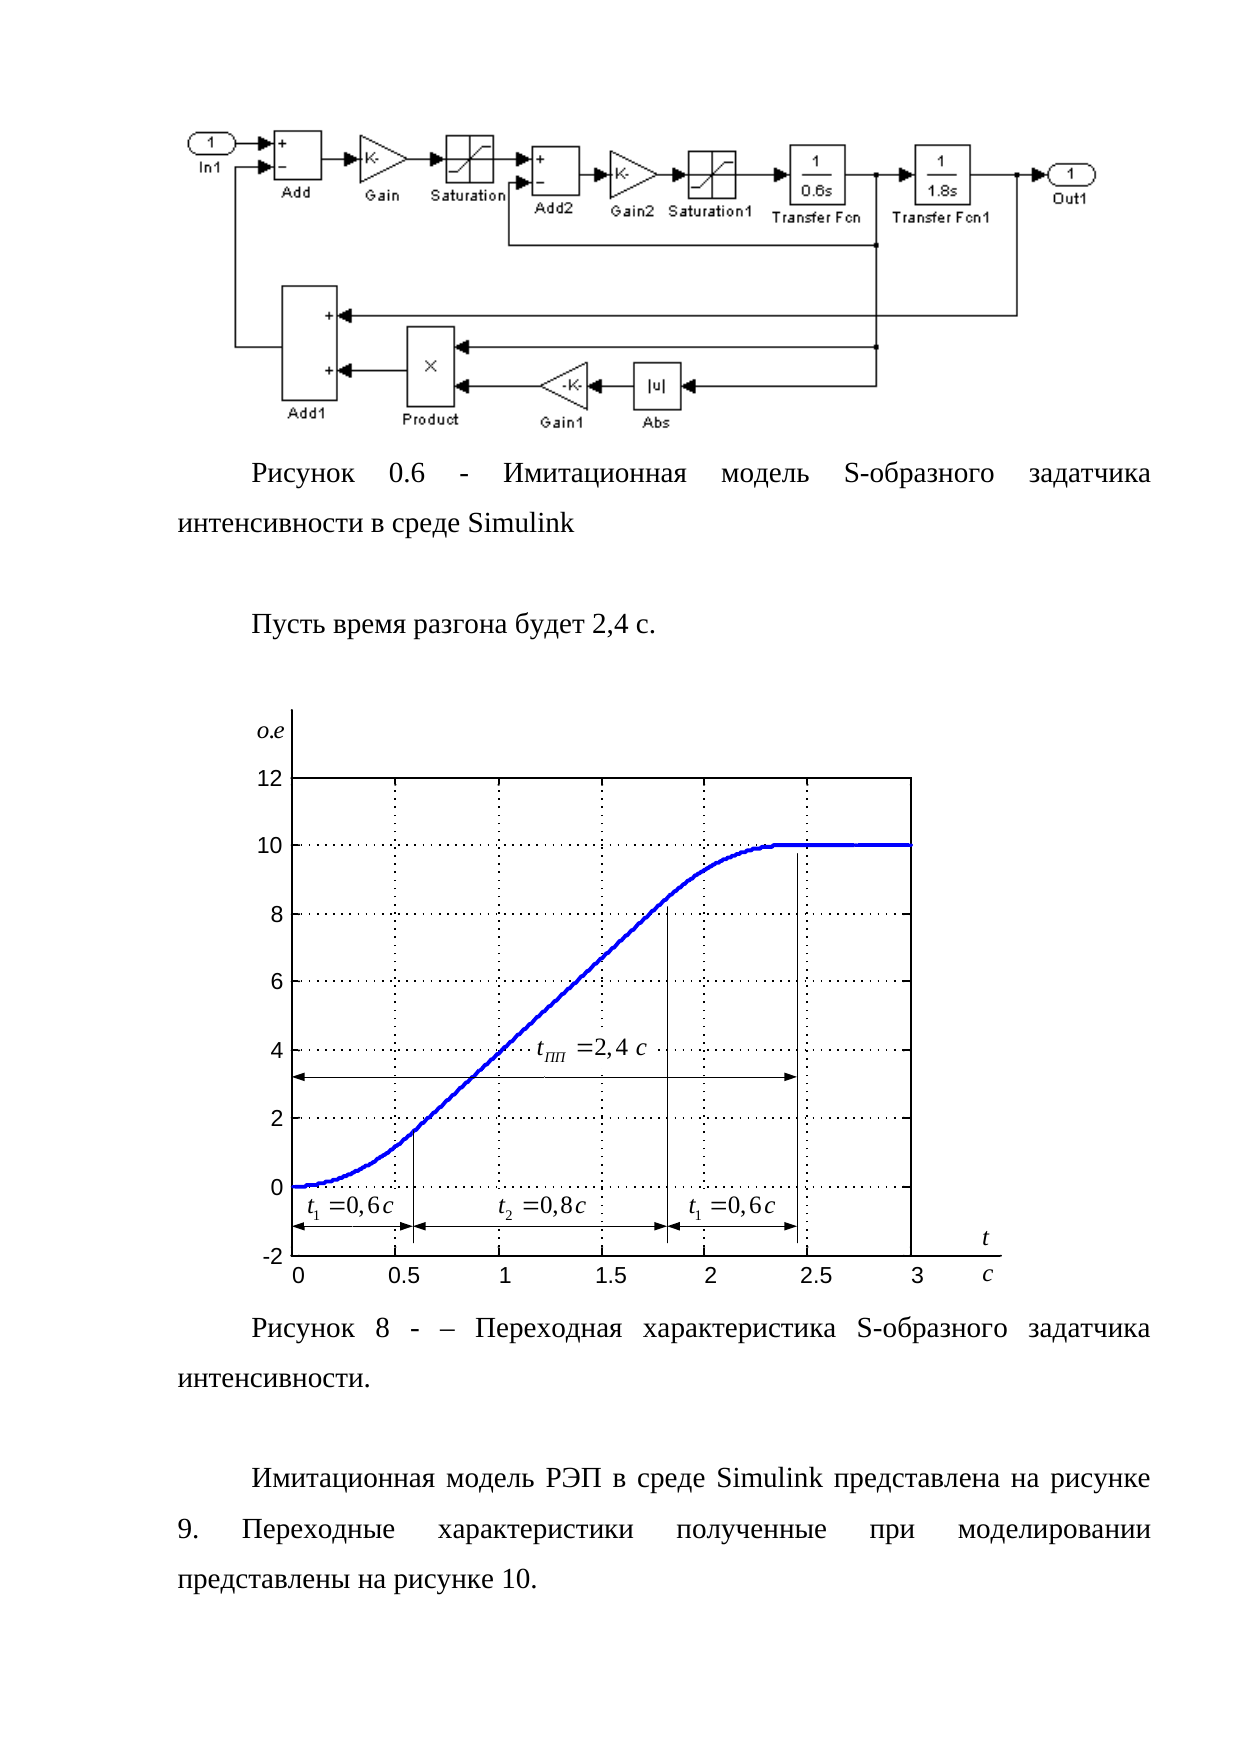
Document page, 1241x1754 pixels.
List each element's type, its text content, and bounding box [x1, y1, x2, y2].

text Пусть время разгона будет 2,4 с. [177, 606, 1152, 640]
text Рисунок 0.6 - Имитационная модель S-образного задатчика интенсивности в среде Simulink [177, 455, 1152, 539]
picture [177, 118, 1104, 439]
text Рисунок 8 - – Переходная характеристика S-образного задатчика интенсивности. [177, 1310, 1152, 1393]
text Имитационная модель РЭП в среде Simulink представлена на рисунке 9. Переходные характеристики полученные при моделировании представлены на рисунке 10. [177, 1461, 1152, 1595]
